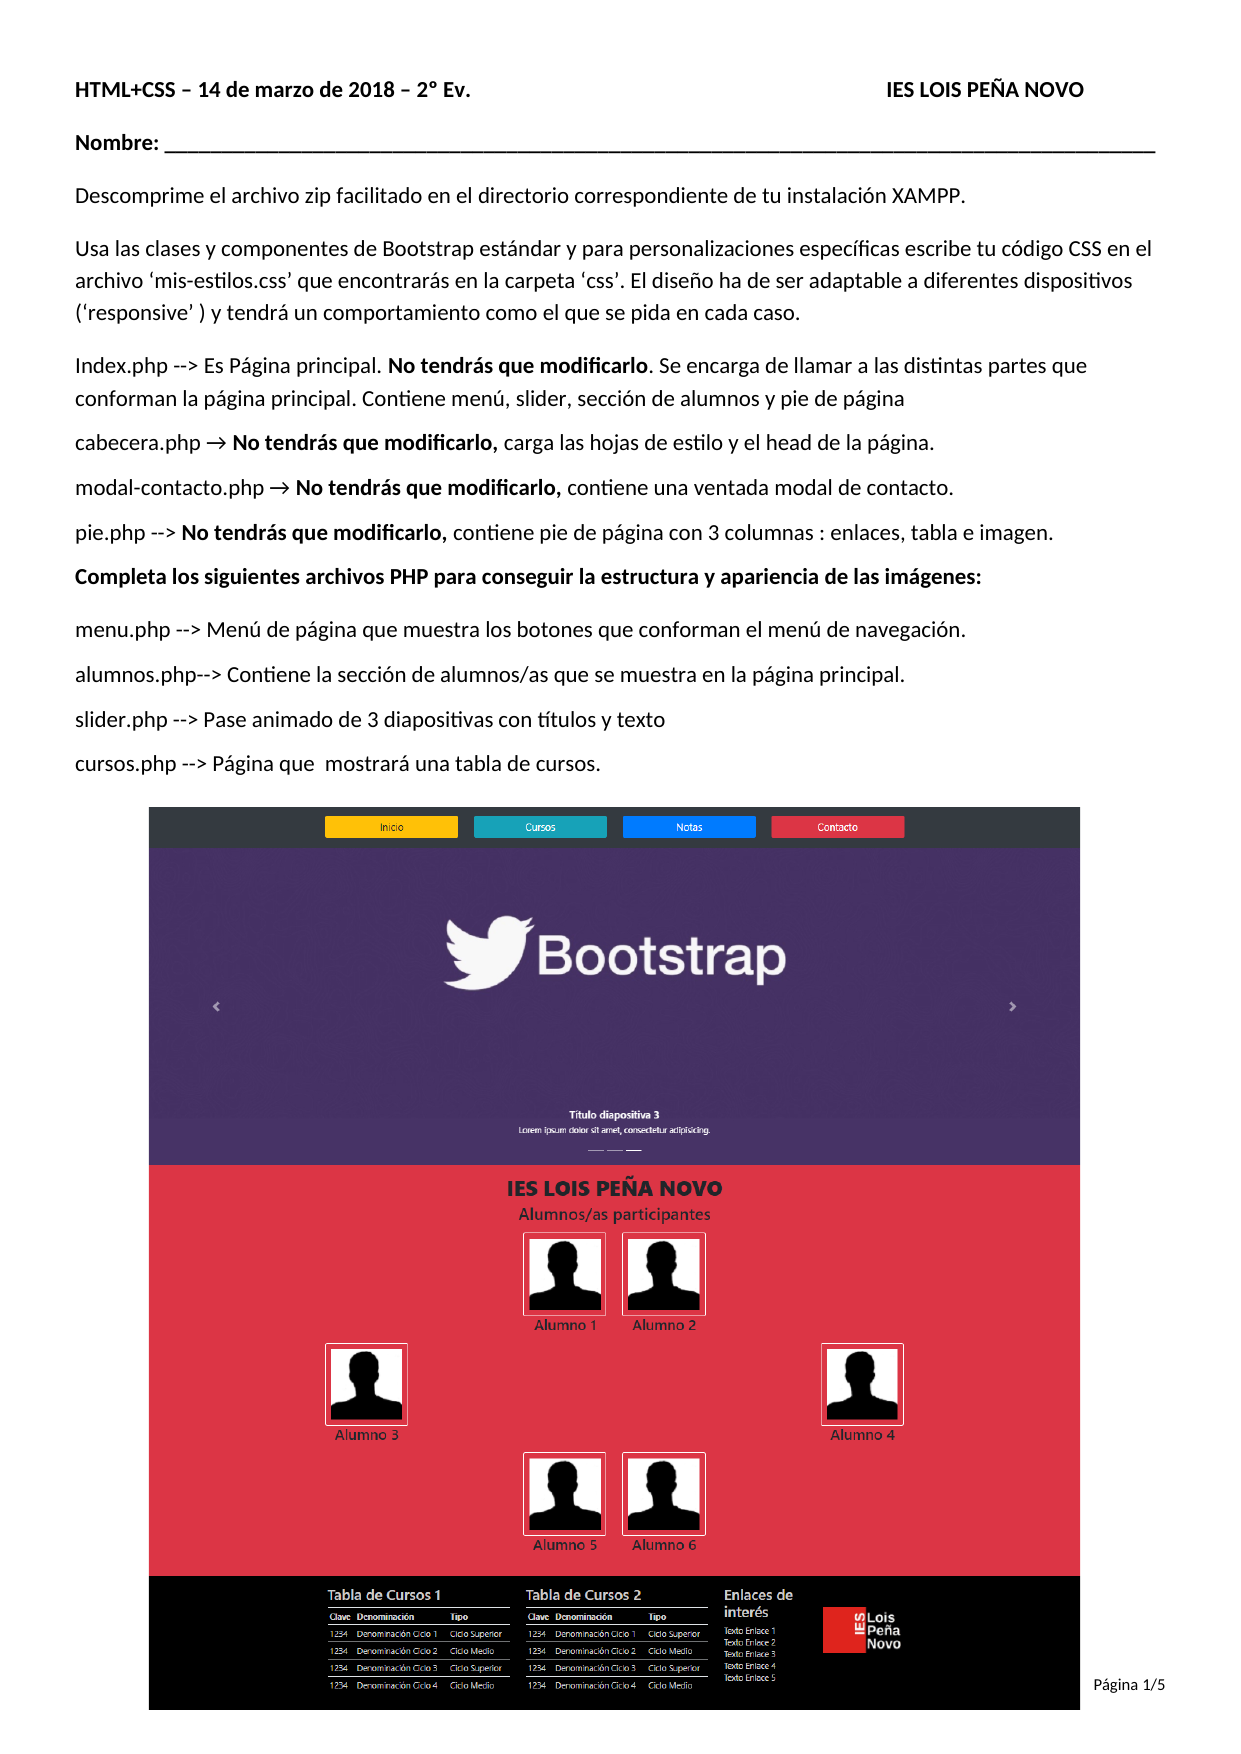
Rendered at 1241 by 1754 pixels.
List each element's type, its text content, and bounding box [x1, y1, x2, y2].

text slider.php --> Pase animado de 3 diapositivas con títulos y texto [75, 705, 1165, 733]
text modal-contacto.php → No tendrás que modificarlo, contiene una ventada modal de contacto. [75, 473, 1165, 501]
picture [148, 807, 1080, 1710]
text Index.php --> Es Página principal. No tendrás que modificarlo. Se encarga de llamar a las distintas partes que conforman la página principal. Contiene menú, slider, sección de alumnos y pie de página [75, 351, 1165, 412]
text menu.php --> Menú de página que muestra los botones que conforman el menú de navegación. [75, 615, 1165, 643]
text HTML+CSS – 14 de marzo de 2018 – 2º Ev. IES LOIS PEÑA NOVO [75, 75, 1165, 103]
text Nombre: _______________________________________________________________________________________ [75, 128, 1165, 156]
text pie.php --> No tendrás que modificarlo, contiene pie de página con 3 columnas : enlaces, tabla e imagen. [75, 518, 1165, 546]
text alumnos.php--> Contiene la sección de alumnos/as que se muestra en la página principal. [75, 660, 1165, 688]
text Completa los siguientes archivos PHP para conseguir la estructura y apariencia de las imágenes: [75, 562, 1165, 590]
text Descomprime el archivo zip facilitado en el directorio correspondiente de tu instalación XAMPP. [75, 181, 1165, 209]
text Usa las clases y componentes de Bootstrap estándar y para personalizaciones específicas escribe tu código CSS en el archivo ‘mis-estilos.css’ que encontrarás en la carpeta ‘css’. El diseño ha de ser adaptable a diferentes dispositivos (‘responsive’ ) y tendrá un comportamiento como el que se pida en cada caso. [75, 234, 1165, 326]
text cursos.php --> Página que mostrará una tabla de cursos. [75, 749, 1165, 777]
text cabecera.php → No tendrás que modificarlo, carga las hojas de estilo y el head de la página. [75, 428, 1165, 456]
